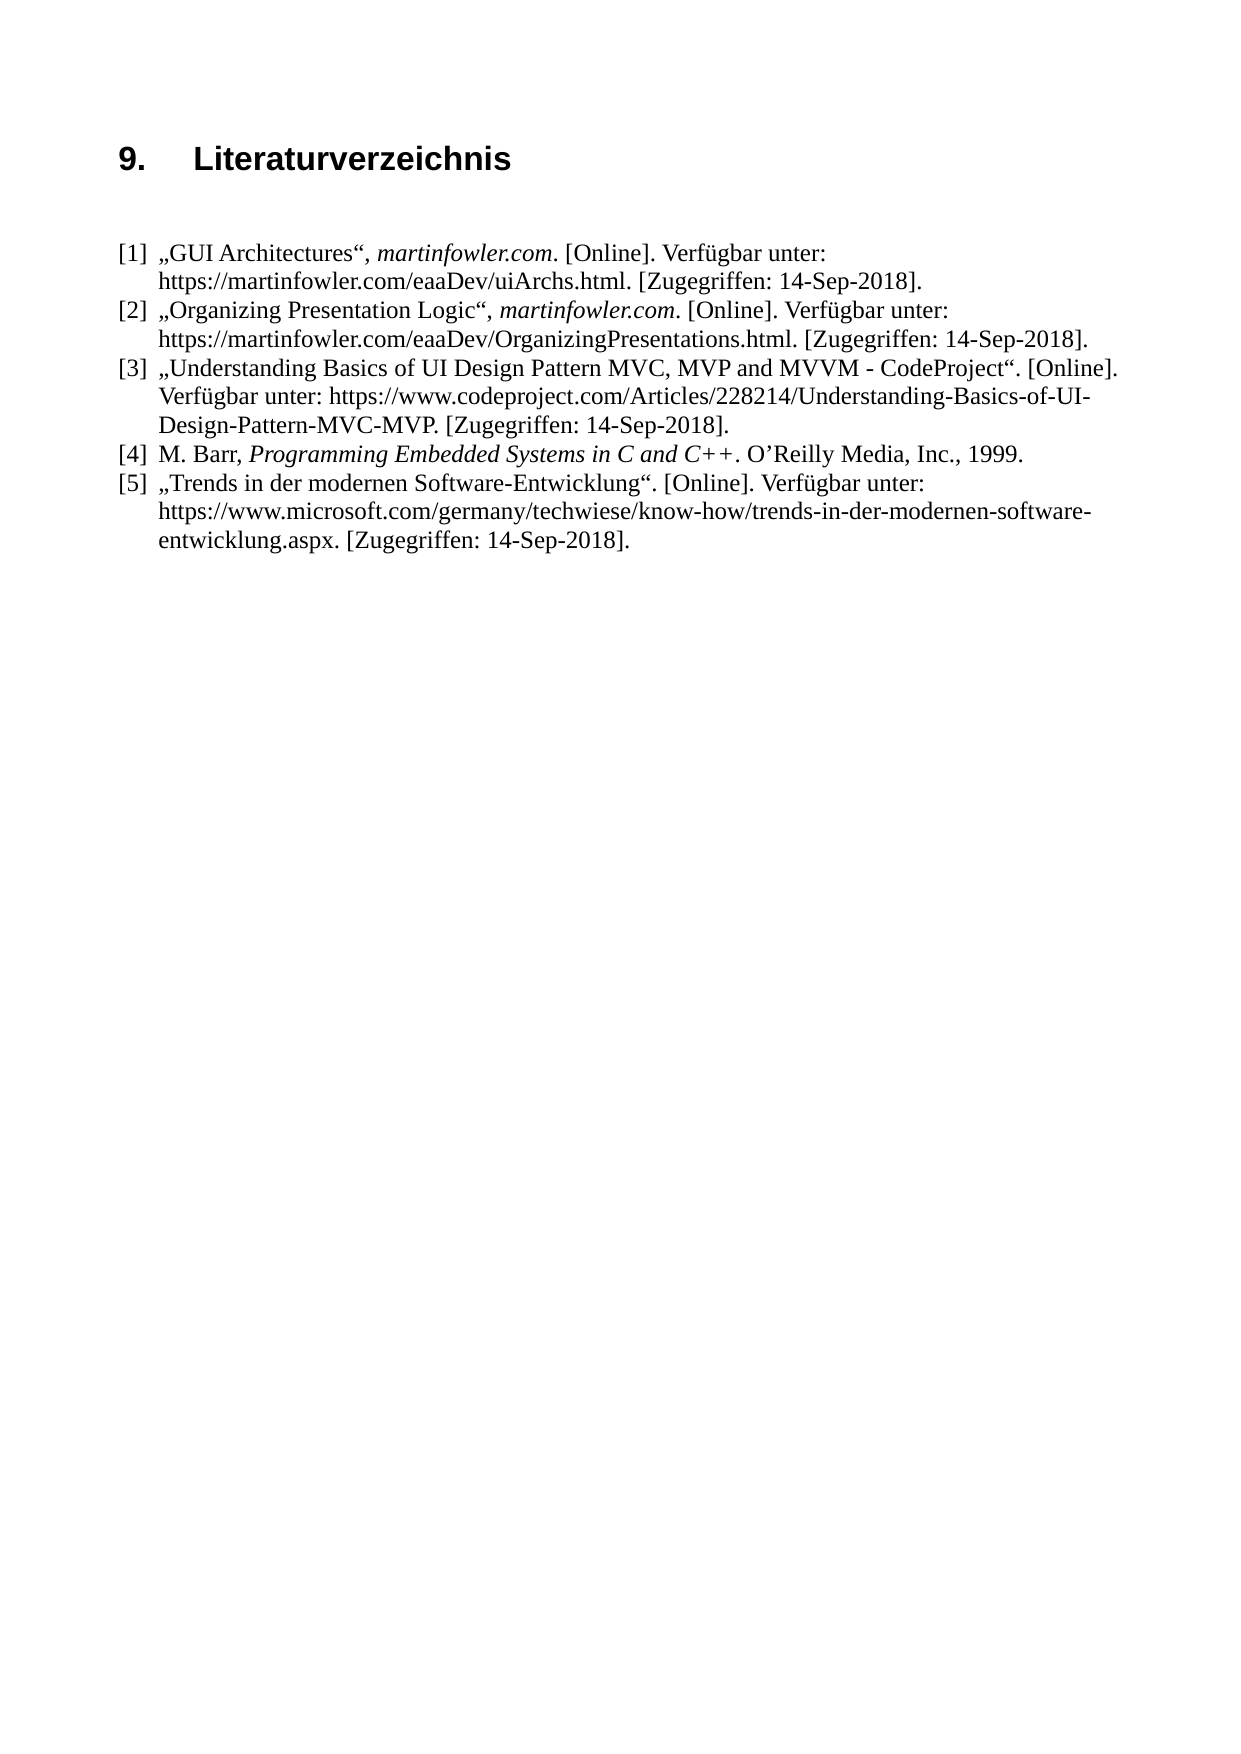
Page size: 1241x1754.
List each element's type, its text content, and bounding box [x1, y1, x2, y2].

text [2] „Organizing Presentation Logic“, martinfowler.com. [Online]. Verfügbar unter: https://martinfowler.com/eaaDev/OrganizingPresentations.html. [Zugegriffen: 14-Sep-2018]. [118, 295, 1122, 353]
text [3] „Understanding Basics of UI Design Pattern MVC, MVP and MVVM - CodeProject“. [Online]. Verfügbar unter: https://www.codeproject.com/Articles/228214/Understanding-Basics-of-UI-Design-Pattern-MVC-MVP. [Zugegriffen: 14-Sep-2018]. [118, 353, 1122, 439]
subtitle Literaturverzeichnis [118, 139, 1122, 178]
text [1] „GUI Architectures“, martinfowler.com. [Online]. Verfügbar unter: https://martinfowler.com/eaaDev/uiArchs.html. [Zugegriffen: 14-Sep-2018]. [118, 238, 1122, 295]
text [4] M. Barr, Programming Embedded Systems in C and C++. O’Reilly Media, Inc., 1999. [118, 439, 1122, 468]
text [5] „Trends in der modernen Software-Entwicklung“. [Online]. Verfügbar unter: https://www.microsoft.com/germany/techwiese/know-how/trends-in-der-modernen-software-entwicklung.aspx. [Zugegriffen: 14-Sep-2018]. [118, 468, 1122, 554]
